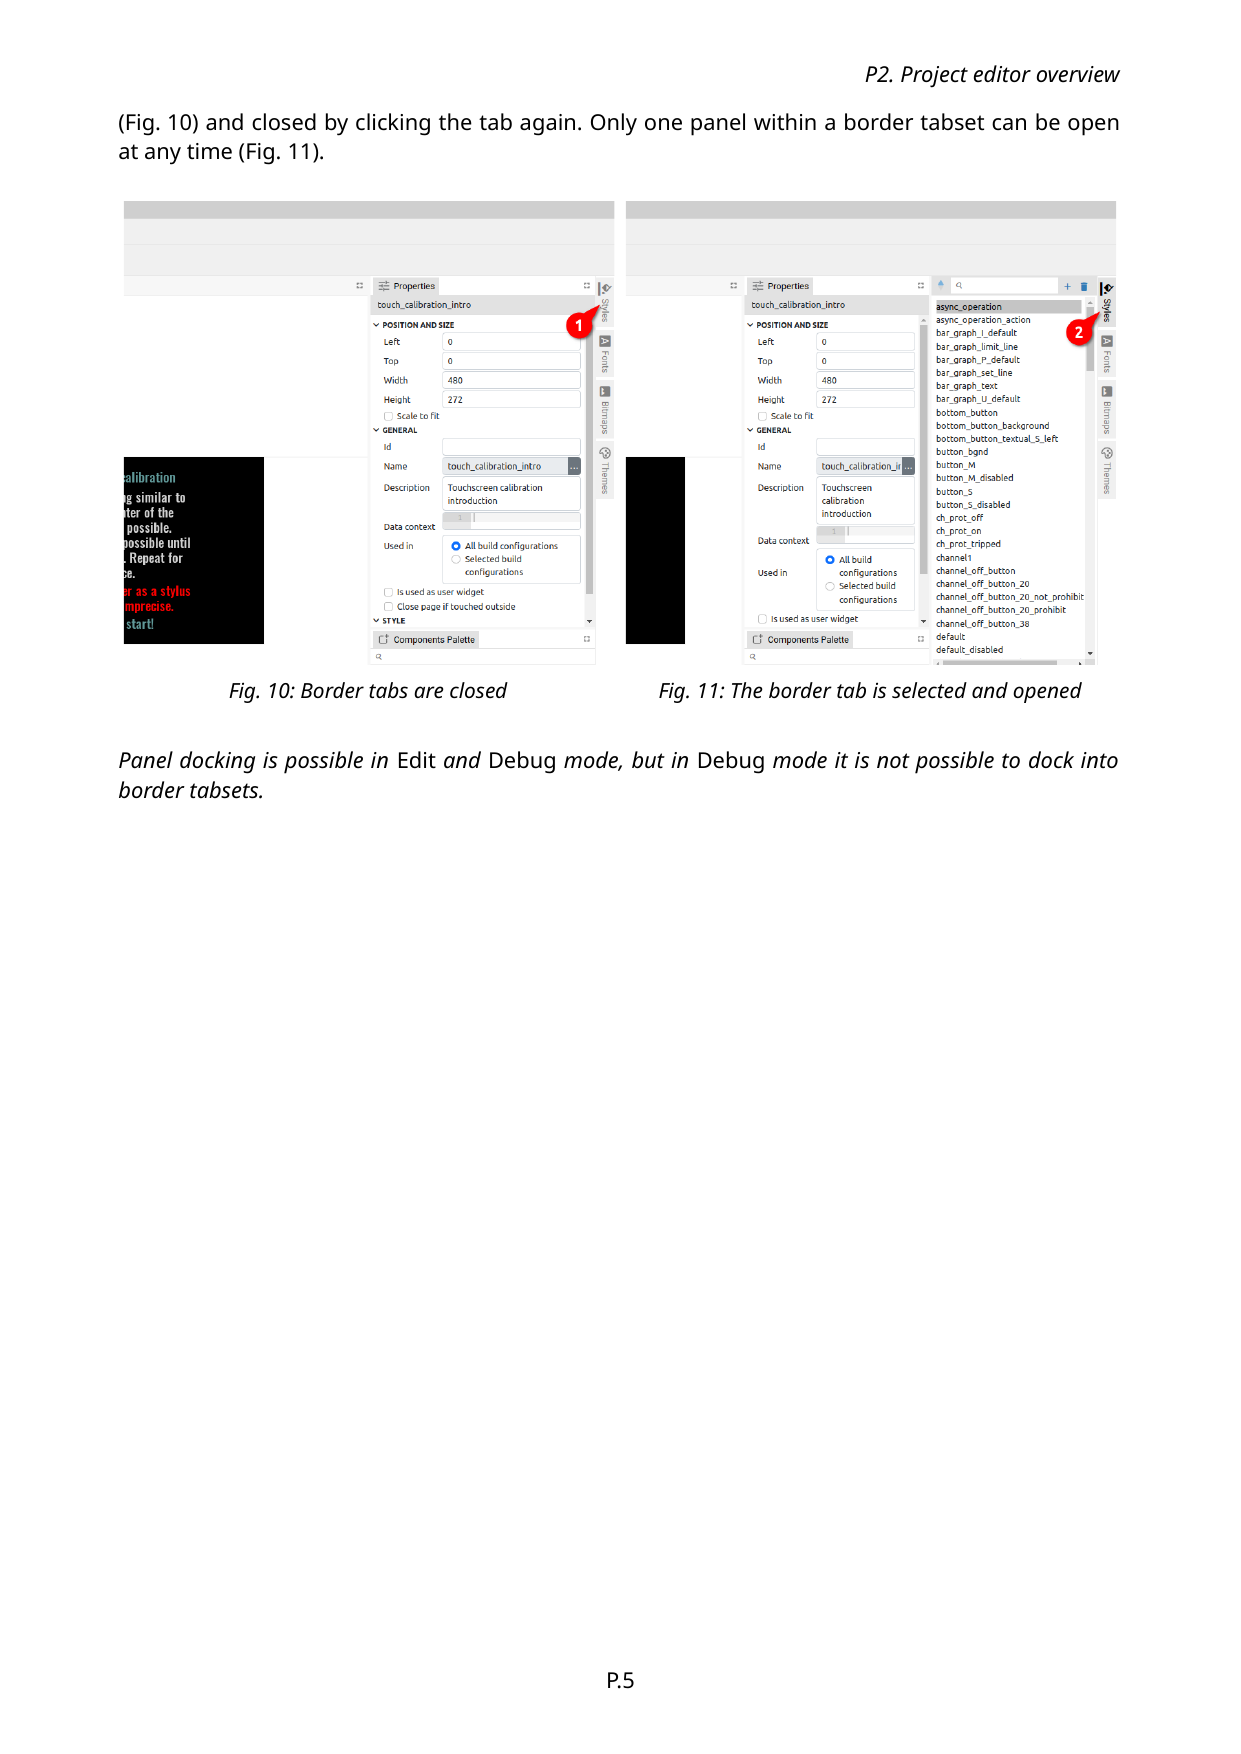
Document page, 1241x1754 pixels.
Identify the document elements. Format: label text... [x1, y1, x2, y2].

text Panel docking is possible in Edit and Debug mode, but in Debug mode it is not possible to dock into border tabsets. [118, 745, 1122, 804]
table_header [118, 196, 620, 728]
picture [123, 201, 615, 665]
text (Fig. 10) and closed by clicking the tab again. Only one panel within a border tabset can be open at any time (Fig. 11). [118, 107, 1122, 166]
table_header [620, 196, 1122, 728]
picture [625, 201, 1117, 665]
